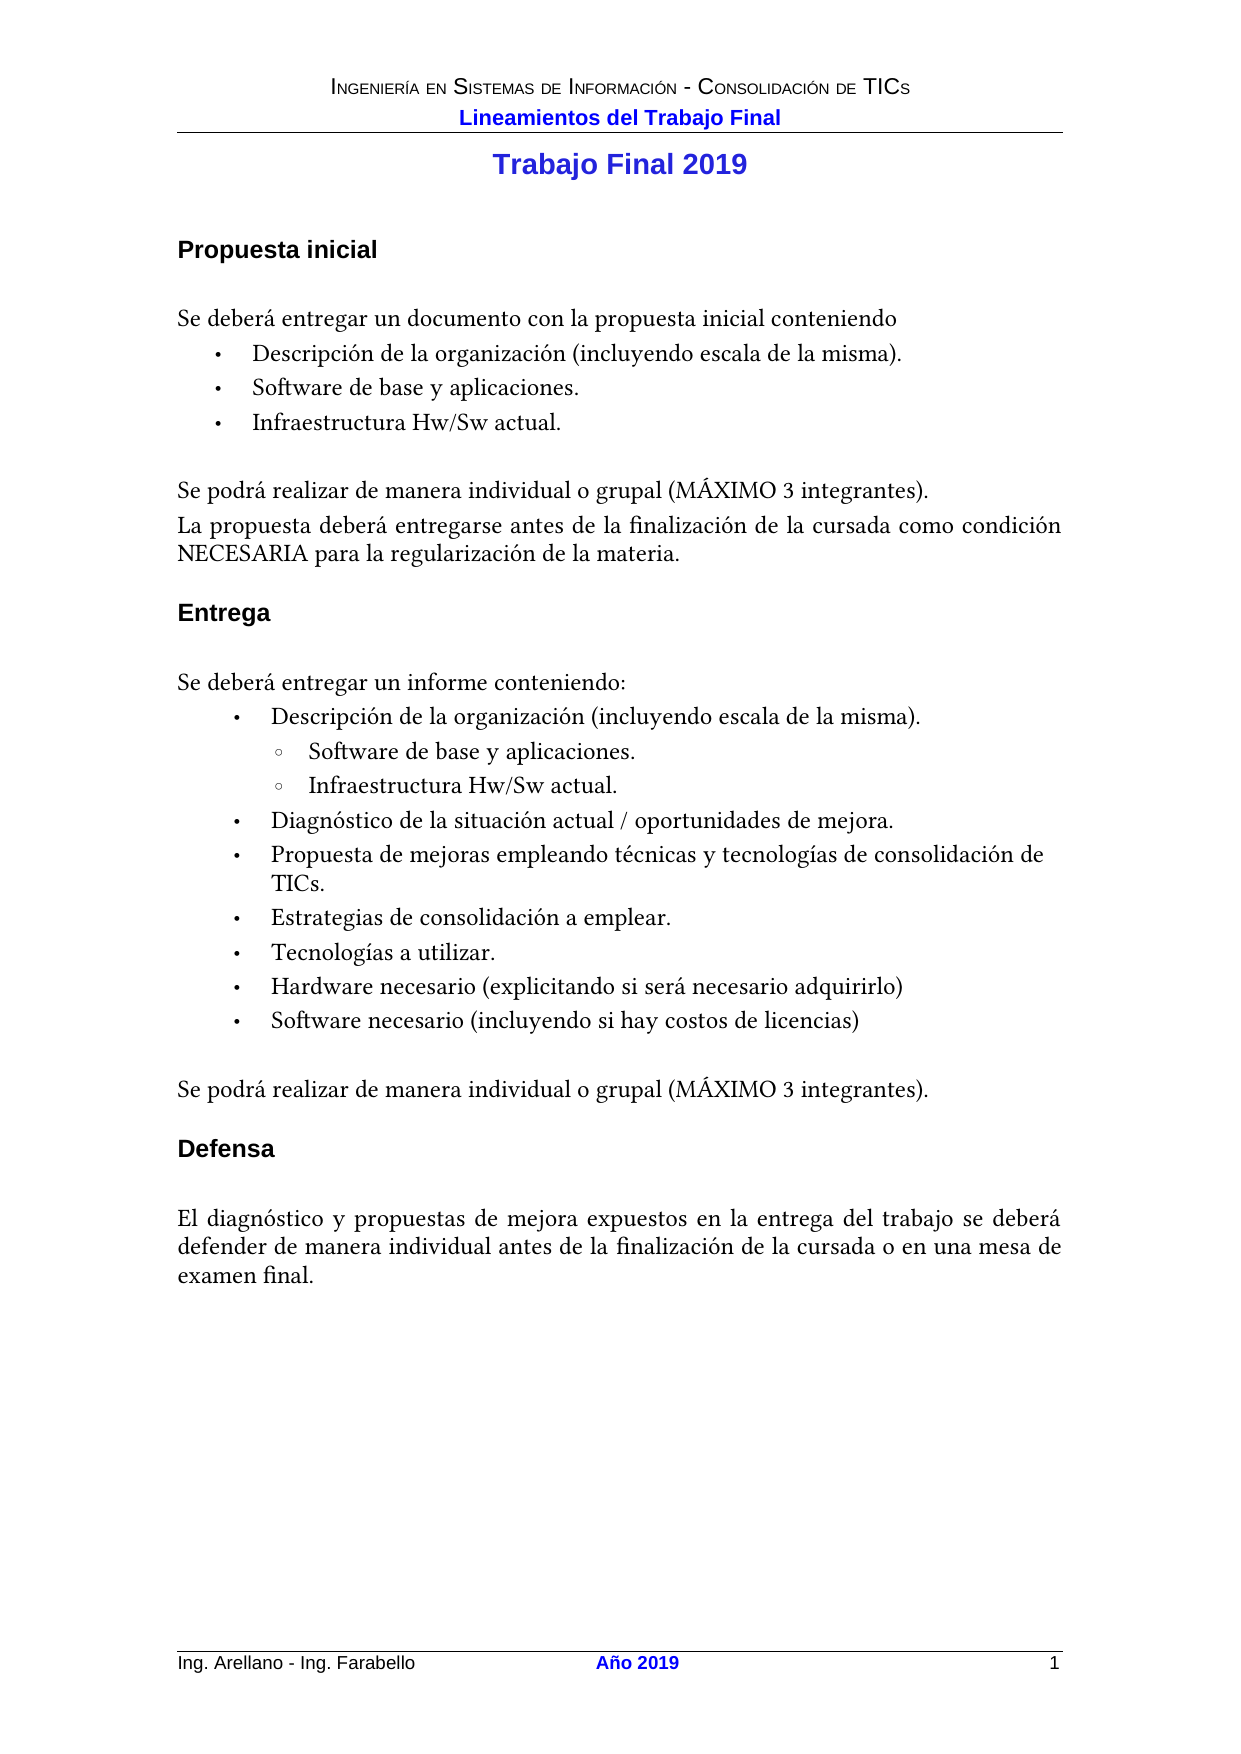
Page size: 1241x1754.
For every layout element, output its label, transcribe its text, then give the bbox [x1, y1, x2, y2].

list Infraestructura Hw/Sw actual. [271, 771, 1063, 800]
text Se deberá entregar un informe conteniendo: [177, 668, 1063, 696]
text La propuesta deberá entregarse antes de la finalización de la cursada como condición NECESARIA para la regularización de la materia. [177, 511, 1063, 568]
list Propuesta de mejoras empleando técnicas y tecnologías de consolidación de TICs. [233, 840, 1063, 897]
list Hardware necesario (explicitando si será necesario adquirirlo) [233, 972, 1063, 1001]
text Se podrá realizar de manera individual o grupal (MÁXIMO 3 integrantes). [177, 1076, 1063, 1104]
list Estrategias de consolidación a emplear. [233, 903, 1063, 932]
list Tecnologías a utilizar. [233, 938, 1063, 966]
subtitle Trabajo Final 2019 [177, 148, 1063, 180]
list Diagnóstico de la situación actual / oportunidades de mejora. [233, 806, 1063, 834]
list Descripción de la organización (incluyendo escala de la misma). [215, 339, 1063, 367]
list Software de base y aplicaciones. [271, 737, 1063, 765]
subtitle Entrega [177, 599, 1063, 627]
list Software de base y aplicaciones. [215, 373, 1063, 402]
subtitle Propuesta inicial [177, 235, 1063, 263]
list Infraestructura Hw/Sw actual. [215, 408, 1063, 436]
text Se podrá realizar de manera individual o grupal (MÁXIMO 3 integrantes). [177, 477, 1063, 505]
text El diagnóstico y propuestas de mejora expuestos en la entrega del trabajo se deberá defender de manera individual antes de la finalización de la cursada o en una mesa de examen final. [177, 1204, 1063, 1289]
text Se deberá entregar un documento con la propuesta inicial conteniendo [177, 304, 1063, 333]
list Software necesario (incluyendo si hay costos de licencias) [233, 1007, 1063, 1035]
subtitle Defensa [177, 1135, 1063, 1163]
list Descripción de la organización (incluyendo escala de la misma). [233, 702, 1063, 731]
